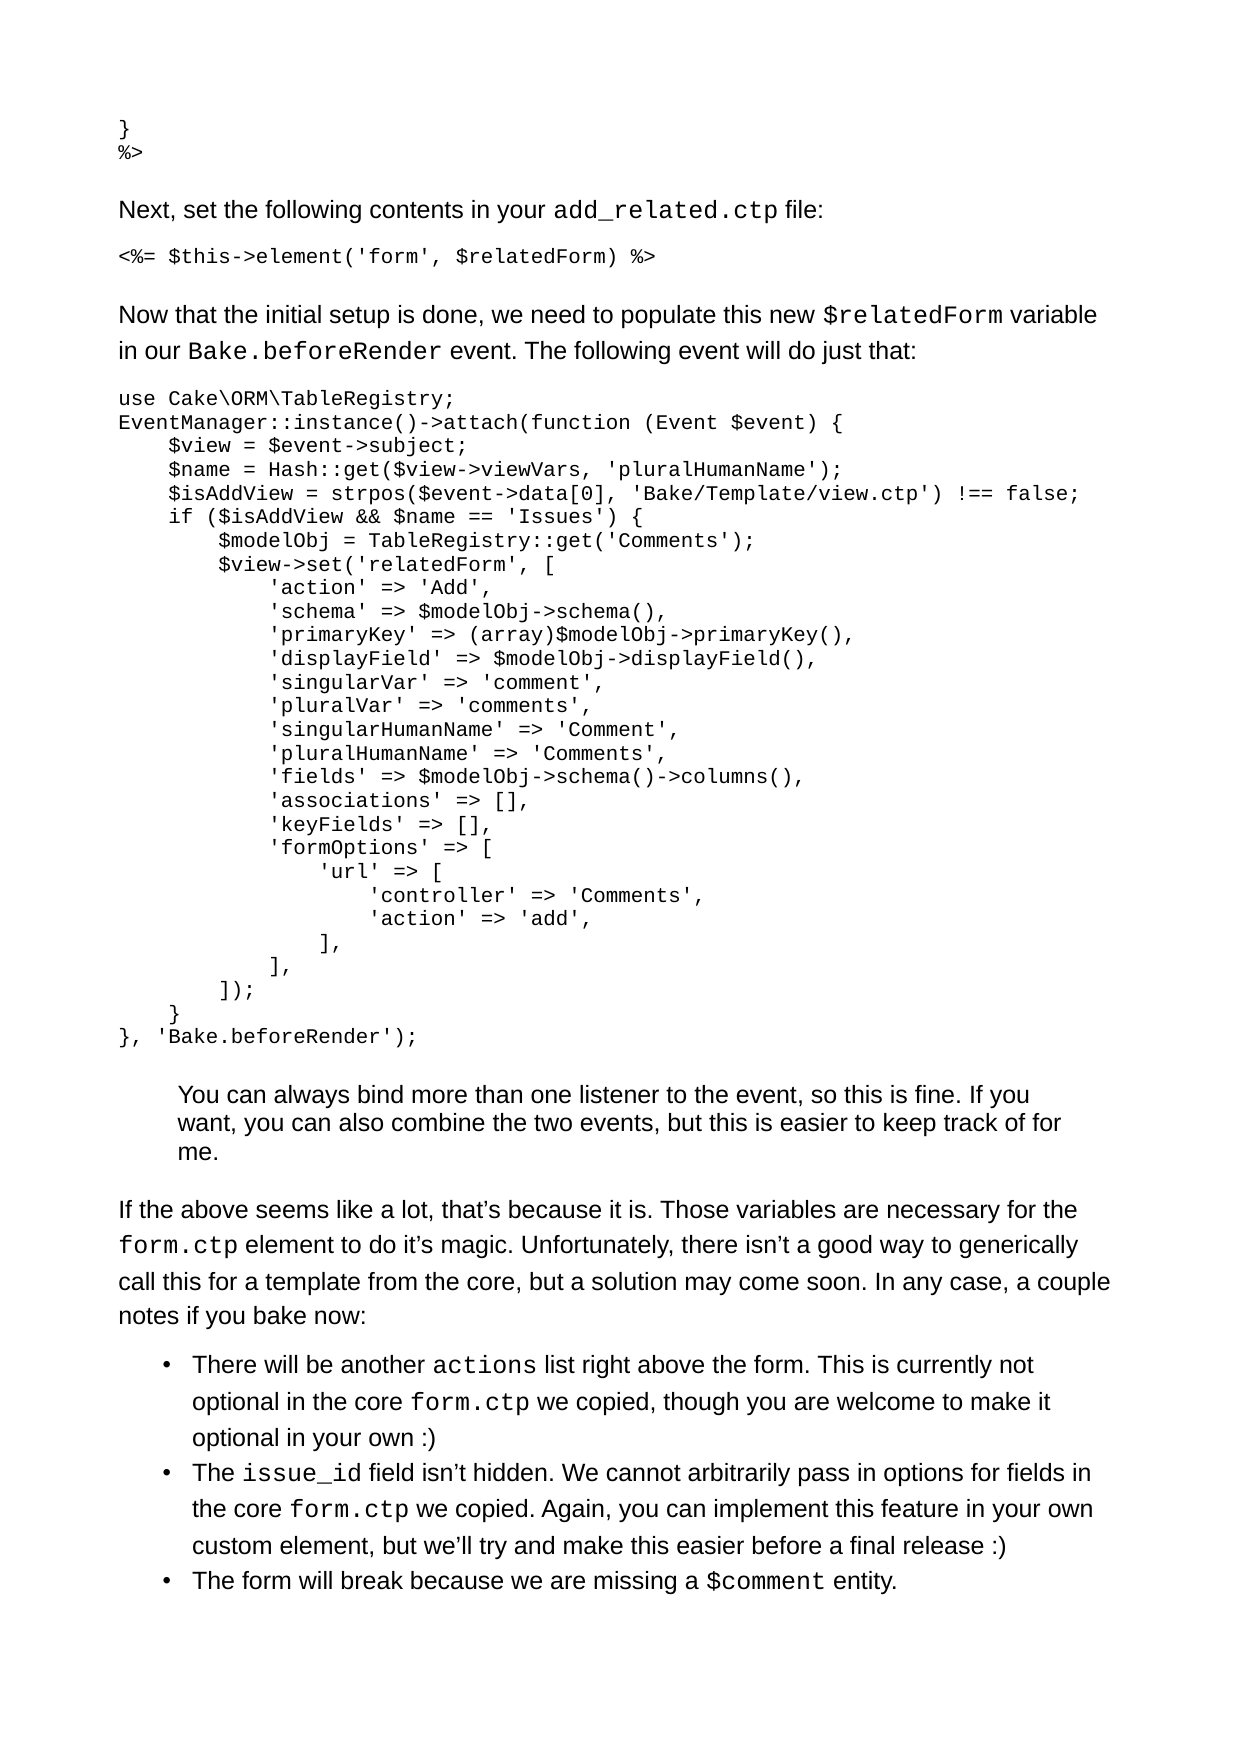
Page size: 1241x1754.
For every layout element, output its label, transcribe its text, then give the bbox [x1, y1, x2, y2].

text 'singularHumanName' => 'Comment', [118, 719, 1122, 743]
text 'action' => 'Add', [118, 577, 1122, 601]
list The form will break because we are missing a $comment entity. [162, 1566, 1122, 1597]
list There will be another actions list right above the form. This is currently not optional in the core form.ctp we copied, though you are welcome to make it optional in your own :) [162, 1350, 1122, 1452]
text 'singularVar' => 'comment', [118, 672, 1122, 695]
text Now that the initial setup is done, we need to populate this new $relatedForm variable in our Bake.beforeRender event. The following event will do just that: [118, 300, 1122, 367]
text You can always bind more than one listener to the event, so this is fine. If you want, you can also combine the two events, but this is easier to keep track of for me. [177, 1079, 1063, 1166]
text 'controller' => 'Comments', [118, 884, 1122, 908]
text }, 'Bake.beforeRender'); [118, 1026, 1122, 1050]
text 'pluralHumanName' => 'Comments', [118, 743, 1122, 766]
text if ($isAddView && $name == 'Issues') { [118, 506, 1122, 530]
text 'keyFields' => [], [118, 814, 1122, 837]
text 'formOptions' => [ [118, 837, 1122, 861]
text $view = $event->subject; [118, 435, 1122, 459]
text 'url' => [ [118, 861, 1122, 884]
text 'action' => 'add', [118, 908, 1122, 932]
text <%= $this->element('form', $relatedForm) %> [118, 247, 1122, 270]
text EventManager::instance()->attach(function (Event $event) { [118, 412, 1122, 435]
text %> [118, 142, 1122, 165]
text } [118, 1003, 1122, 1026]
text } [118, 118, 1122, 142]
text $isAddView = strpos($event->data[0], 'Bake/Template/view.ctp') !== false; [118, 483, 1122, 506]
text $name = Hash::get($view->viewVars, 'pluralHumanName'); [118, 459, 1122, 483]
text ], [118, 956, 1122, 979]
text 'associations' => [], [118, 790, 1122, 814]
text 'schema' => $modelObj->schema(), [118, 601, 1122, 624]
text Next, set the following contents in your add_related.ctp file: [118, 195, 1122, 226]
text If the above seems like a lot, that’s because it is. Those variables are necessary for the form.ctp element to do it’s magic. Unfortunately, there isn’t a good way to generically call this for a template from the core, but a solution may come soon. In any case, a couple notes if you bake now: [118, 1195, 1122, 1330]
text use Cake\ORM\TableRegistry; [118, 388, 1122, 412]
text $view->set('relatedForm', [ [118, 553, 1122, 577]
text $modelObj = TableRegistry::get('Comments'); [118, 530, 1122, 553]
text 'primaryKey' => (array)$modelObj->primaryKey(), [118, 624, 1122, 648]
text ], [118, 932, 1122, 956]
list The issue_id field isn’t hidden. We cannot arbitrarily pass in options for fields in the core form.ctp we copied. Again, you can implement this feature in your own custom element, but we’ll try and make this easier before a final release :) [162, 1458, 1122, 1560]
text 'pluralVar' => 'comments', [118, 695, 1122, 719]
text 'fields' => $modelObj->schema()->columns(), [118, 766, 1122, 790]
text ]); [118, 979, 1122, 1003]
text 'displayField' => $modelObj->displayField(), [118, 648, 1122, 672]
